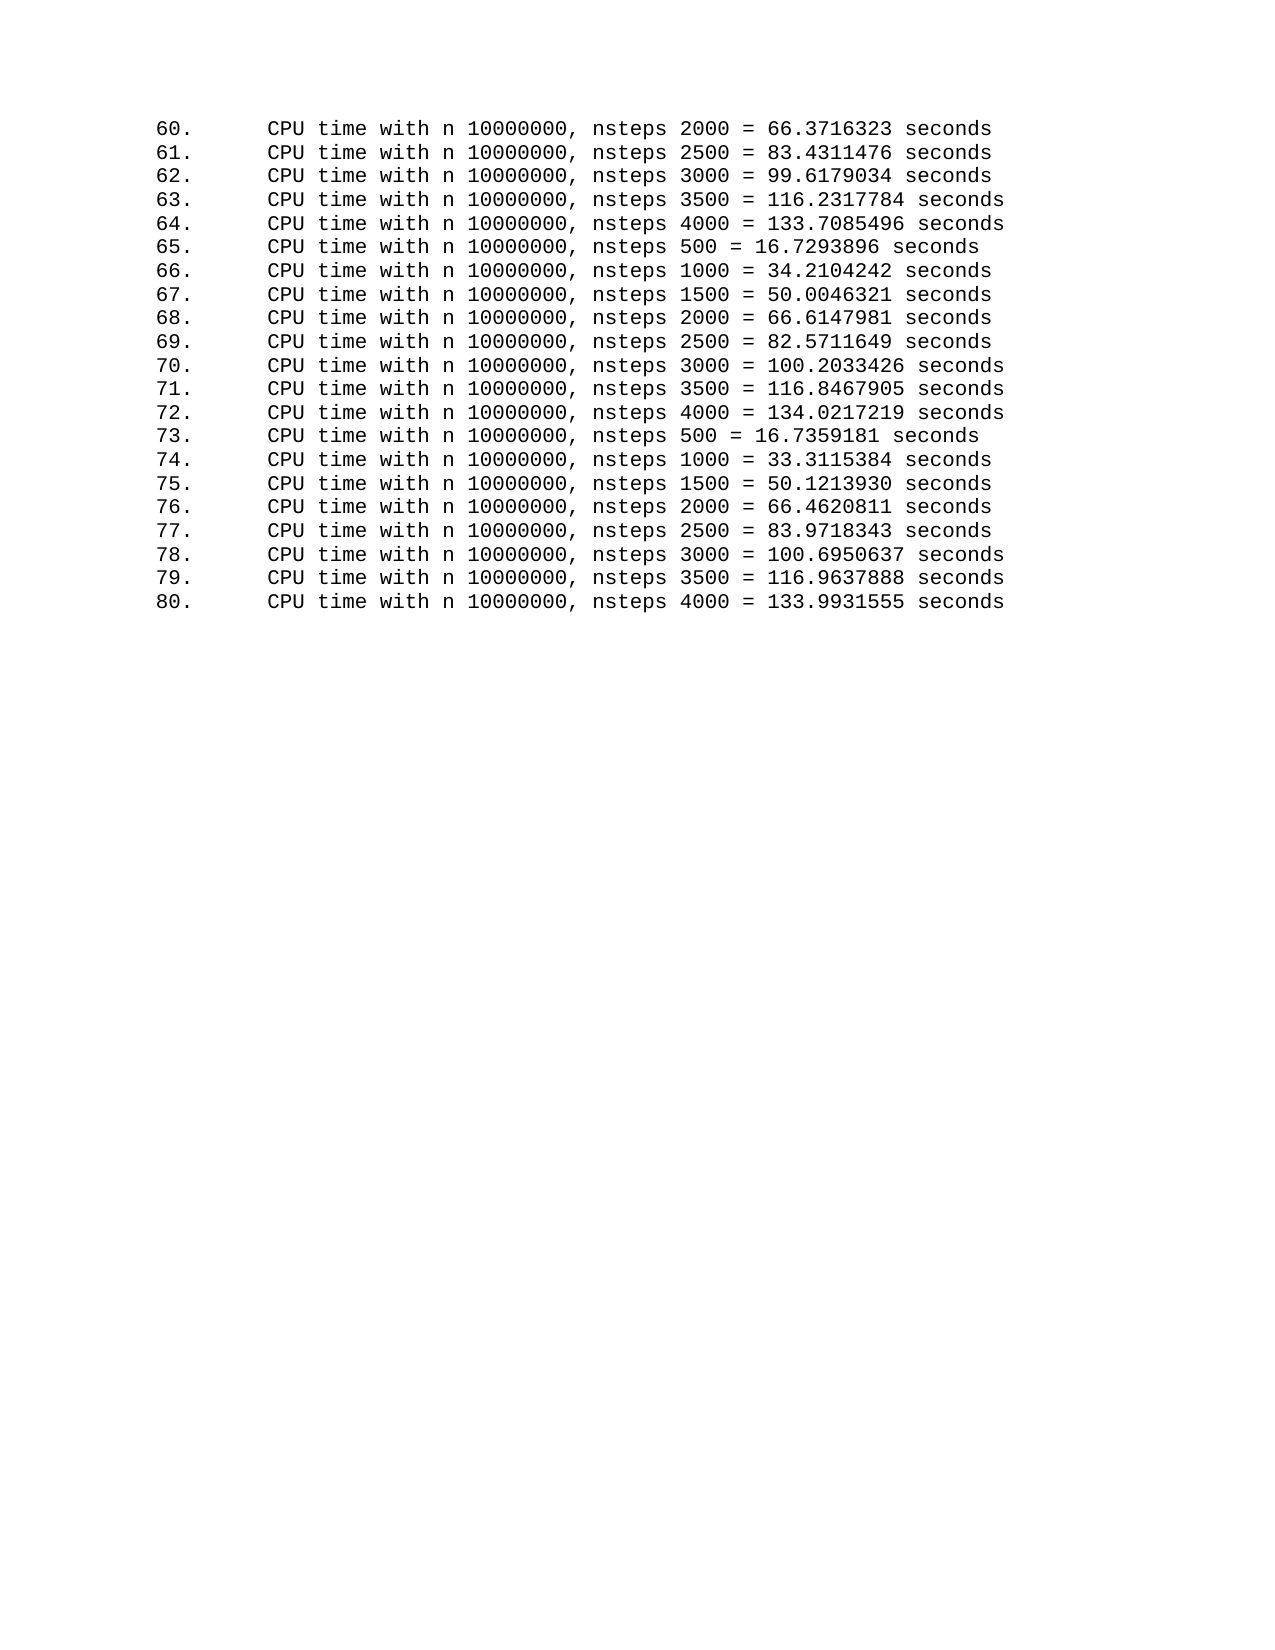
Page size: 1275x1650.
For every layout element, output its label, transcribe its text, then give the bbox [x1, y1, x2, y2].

list CPU time with n 10000000, nsteps 4000 = 133.7085496 seconds [156, 213, 1157, 236]
list CPU time with n 10000000, nsteps 3000 = 100.2033426 seconds [156, 354, 1157, 378]
list CPU time with n 10000000, nsteps 2000 = 66.6147981 seconds [156, 307, 1157, 331]
list CPU time with n 10000000, nsteps 500 = 16.7293896 seconds [156, 236, 1157, 260]
list CPU time with n 10000000, nsteps 4000 = 133.9931555 seconds [156, 591, 1157, 615]
list CPU time with n 10000000, nsteps 1000 = 33.3115384 seconds [156, 449, 1157, 473]
list CPU time with n 10000000, nsteps 2500 = 83.4311476 seconds [156, 142, 1157, 165]
list CPU time with n 10000000, nsteps 1500 = 50.1213930 seconds [156, 473, 1157, 496]
list CPU time with n 10000000, nsteps 3500 = 116.9637888 seconds [156, 567, 1157, 591]
list CPU time with n 10000000, nsteps 2500 = 83.9718343 seconds [156, 520, 1157, 544]
list CPU time with n 10000000, nsteps 2000 = 66.3716323 seconds [156, 118, 1157, 142]
list CPU time with n 10000000, nsteps 2500 = 82.5711649 seconds [156, 331, 1157, 354]
list CPU time with n 10000000, nsteps 1500 = 50.0046321 seconds [156, 284, 1157, 307]
list CPU time with n 10000000, nsteps 4000 = 134.0217219 seconds [156, 402, 1157, 426]
list CPU time with n 10000000, nsteps 3000 = 100.6950637 seconds [156, 544, 1157, 567]
list CPU time with n 10000000, nsteps 3000 = 99.6179034 seconds [156, 165, 1157, 189]
list CPU time with n 10000000, nsteps 3500 = 116.2317784 seconds [156, 189, 1157, 213]
list CPU time with n 10000000, nsteps 2000 = 66.4620811 seconds [156, 496, 1157, 520]
list CPU time with n 10000000, nsteps 1000 = 34.2104242 seconds [156, 260, 1157, 284]
list CPU time with n 10000000, nsteps 500 = 16.7359181 seconds [156, 426, 1157, 449]
list CPU time with n 10000000, nsteps 3500 = 116.8467905 seconds [156, 378, 1157, 402]
